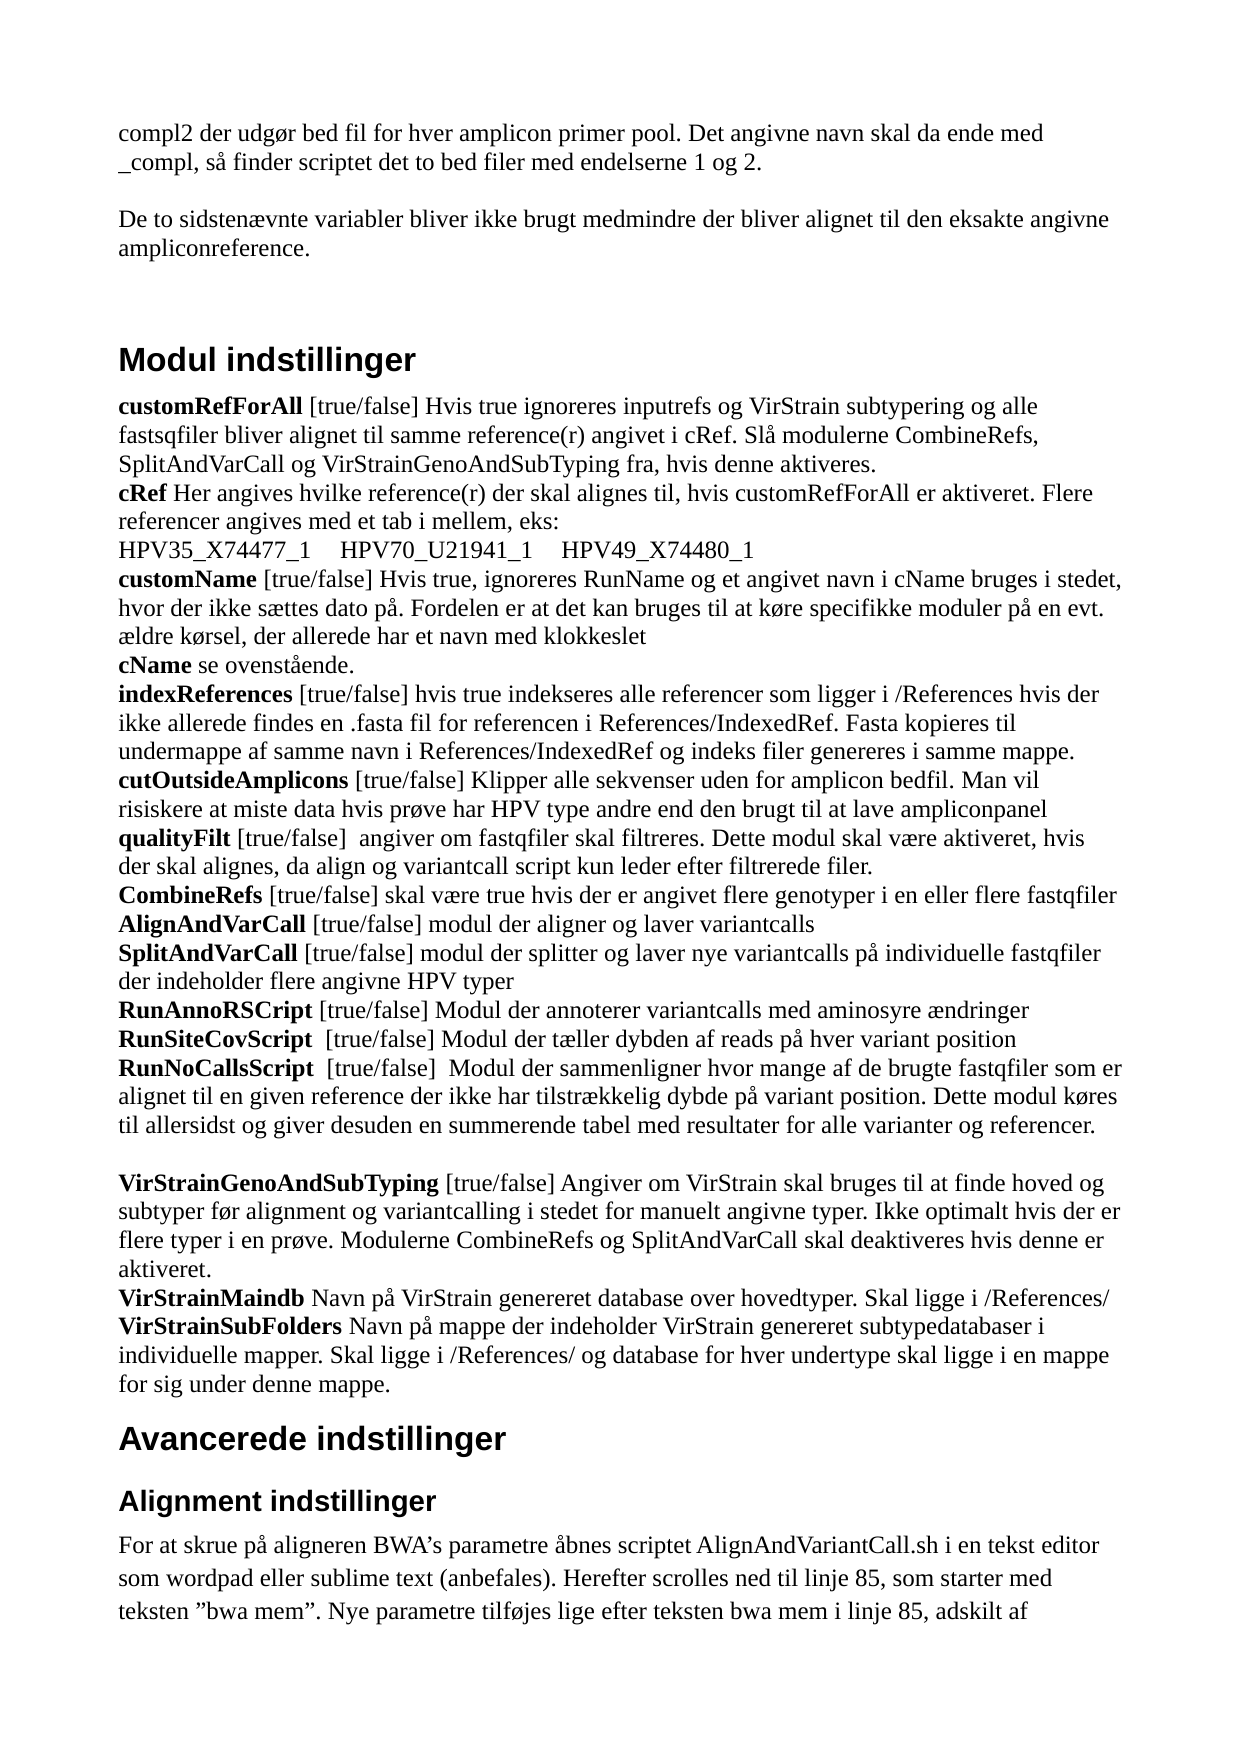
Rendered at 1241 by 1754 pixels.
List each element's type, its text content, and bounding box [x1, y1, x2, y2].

text qualityFilt [true/false] angiver om fastqfiler skal filtreres. Dette modul skal være aktiveret, hvis der skal alignes, da align og variantcall script kun leder efter filtrerede filer. [118, 823, 1122, 880]
text RunAnnoRSCript [true/false] Modul der annoterer variantcalls med aminosyre ændringer [118, 995, 1122, 1024]
text cName se ovenstående. [118, 650, 1122, 679]
text indexReferences [true/false] hvis true indekseres alle referencer som ligger i /References hvis der ikke allerede findes en .fasta fil for referencen i References/IndexedRef. Fasta kopieres til undermappe af samme navn i References/IndexedRef og indeks filer genereres i samme mappe. [118, 679, 1122, 765]
text customName [true/false] Hvis true, ignoreres RunName og et angivet navn i cName bruges i stedet, hvor der ikke sættes dato på. Fordelen er at det kan bruges til at køre specifikke moduler på en evt. ældre kørsel, der allerede har et navn med klokkeslet [118, 564, 1122, 650]
text RunSiteCovScript [true/false] Modul der tæller dybden af reads på hver variant position [118, 1024, 1122, 1053]
subtitle Avancerede indstillinger [118, 1418, 1122, 1457]
text cutOutsideAmplicons [true/false] Klipper alle sekvenser uden for amplicon bedfil. Man vil risiskere at miste data hvis prøve har HPV type andre end den brugt til at lave ampliconpanel [118, 765, 1122, 823]
text VirStrainSubFolders Navn på mappe der indeholder VirStrain genereret subtypedatabaser i individuelle mapper. Skal ligge i /References/ og database for hver undertype skal ligge i en mappe for sig under denne mappe. [118, 1311, 1122, 1398]
text VirStrainGenoAndSubTyping [true/false] Angiver om VirStrain skal bruges til at finde hoved og subtyper før alignment og variantcalling i stedet for manuelt angivne typer. Ikke optimalt hvis der er flere typer i en prøve. Modulerne CombineRefs og SplitAndVarCall skal deaktiveres hvis denne er aktiveret. [118, 1168, 1122, 1283]
text AlignAndVarCall [true/false] modul der aligner og laver variantcalls [118, 909, 1122, 938]
subtitle Alignment indstillinger [118, 1484, 1122, 1518]
text RunNoCallsScript [true/false] Modul der sammenligner hvor mange af de brugte fastqfiler som er alignet til en given reference der ikke har tilstrækkelig dybde på variant position. Dette modul køres til allersidst og giver desuden en summerende tabel med resultater for alle varianter og referencer. [118, 1053, 1122, 1139]
text CombineRefs [true/false] skal være true hvis der er angivet flere genotyper i en eller flere fastqfiler [118, 880, 1122, 909]
text customRefForAll [true/false] Hvis true ignoreres inputrefs og VirStrain subtypering og alle fastsqfiler bliver alignet til samme reference(r) angivet i cRef. Slå modulerne CombineRefs, SplitAndVarCall og VirStrainGenoAndSubTyping fra, hvis denne aktiveres. [118, 391, 1122, 478]
text HPV35_X74477_1 HPV70_U21941_1 HPV49_X74480_1 [118, 535, 1122, 564]
text De to sidstenævnte variabler bliver ikke brugt medmindre der bliver alignet til den eksakte angivne ampliconreference. [118, 204, 1122, 262]
text compl2 der udgør bed fil for hver amplicon primer pool. Det angivne navn skal da ende med _compl, så finder scriptet det to bed filer med endelserne 1 og 2. [118, 118, 1122, 176]
text SplitAndVarCall [true/false] modul der splitter og laver nye variantcalls på individuelle fastqfiler der indeholder flere angivne HPV typer [118, 938, 1122, 995]
subtitle Modul indstillinger [118, 340, 1122, 379]
text For at skrue på aligneren BWA’s parametre åbnes scriptet AlignAndVariantCall.sh i en tekst editor som wordpad eller sublime text (anbefales). Herefter scrolles ned til linje 85, som starter med teksten ”bwa mem”. Nye parametre tilføjes lige efter teksten bwa mem i linje 85, adskilt af [118, 1530, 1122, 1625]
text VirStrainMaindb Navn på VirStrain genereret database over hovedtyper. Skal ligge i /References/ [118, 1283, 1122, 1311]
text cRef Her angives hvilke reference(r) der skal alignes til, hvis customRefForAll er aktiveret. Flere referencer angives med et tab i mellem, eks: [118, 478, 1122, 535]
